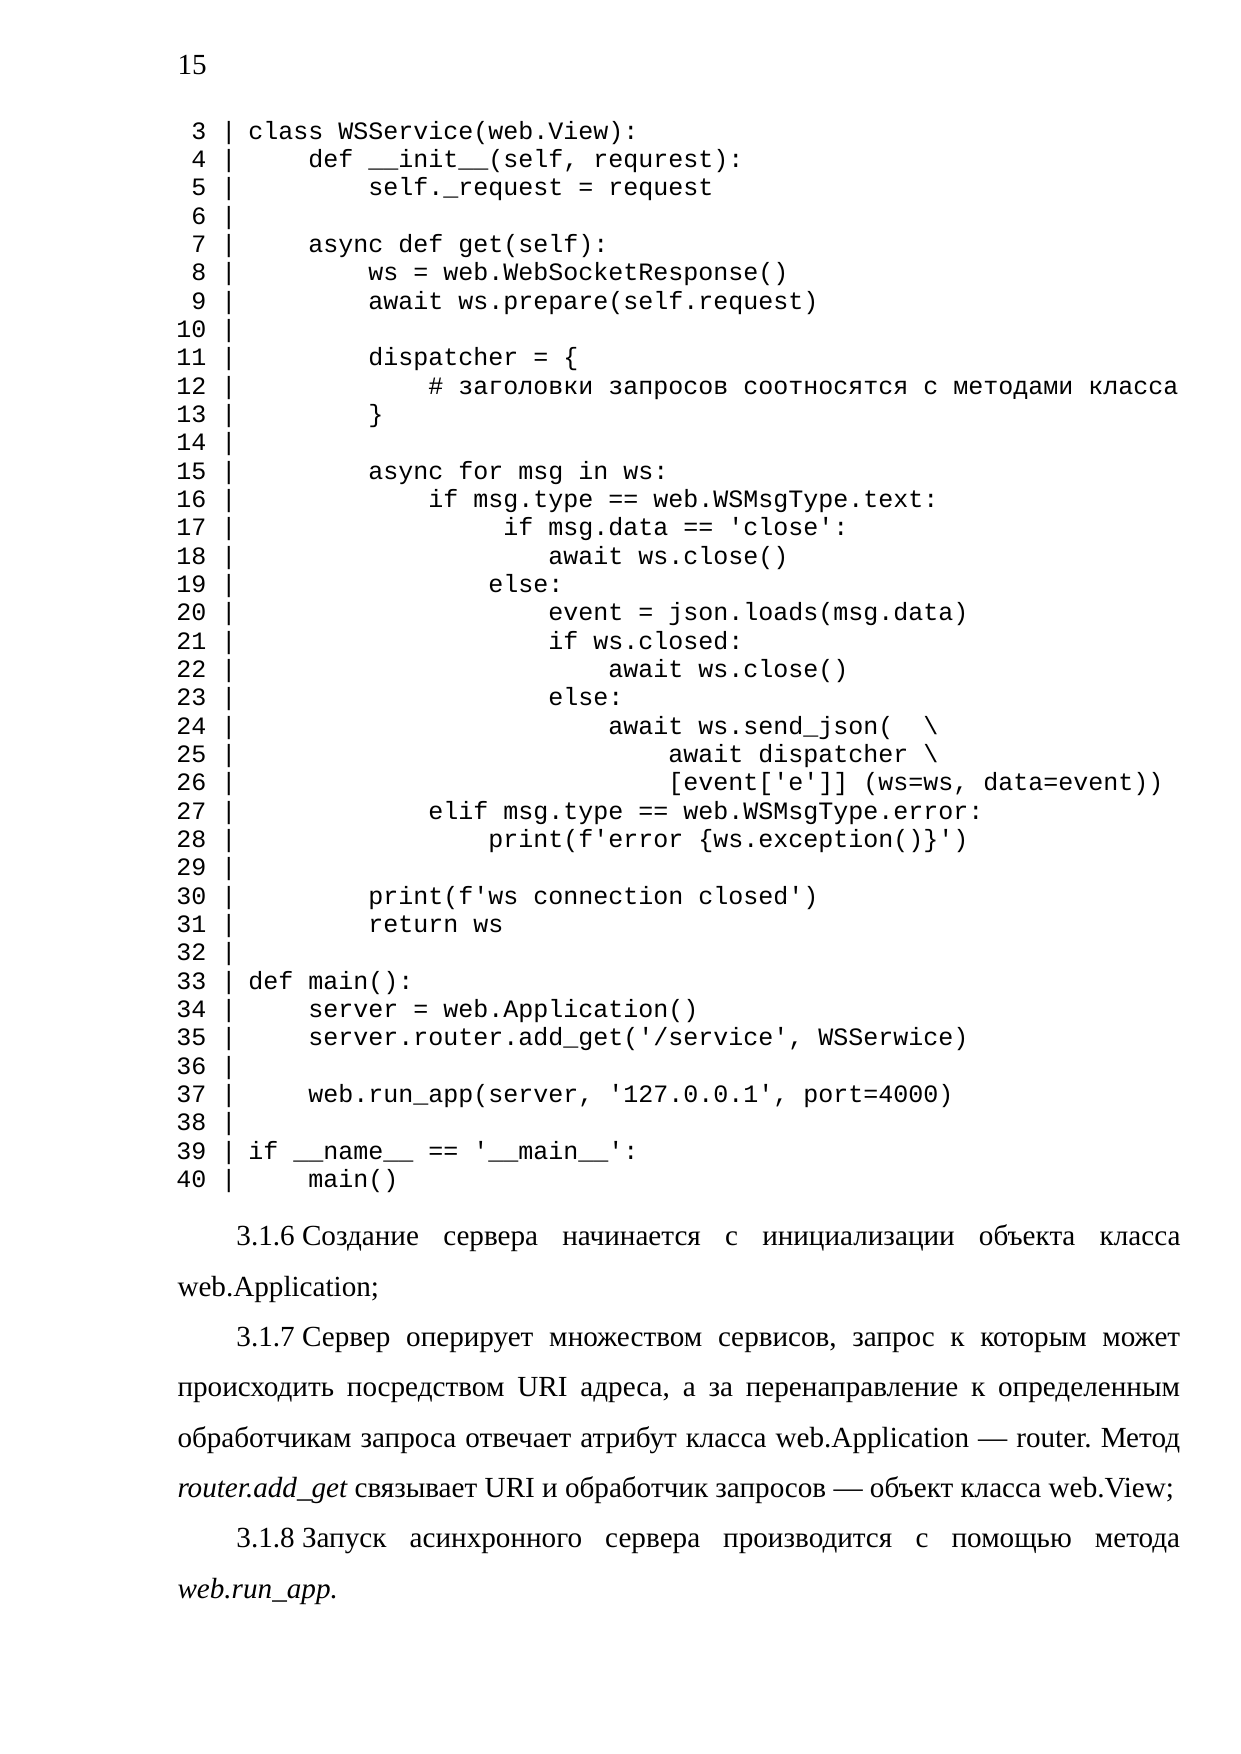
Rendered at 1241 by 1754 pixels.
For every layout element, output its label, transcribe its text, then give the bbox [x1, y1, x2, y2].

list await ws.close() [236, 543, 1181, 572]
list main() [236, 1167, 1181, 1195]
list if ws.closed: [236, 628, 1181, 657]
list print(f'error {ws.exception()}') [236, 827, 1181, 855]
list server.router.add_get('/service', WSSerwice) [236, 1025, 1181, 1053]
list await ws.close() [236, 657, 1181, 685]
list await ws.send_json( \ [236, 713, 1181, 742]
list Создание сервера начинается с инициализации объекта класса web.Application; [177, 1218, 1181, 1302]
list async for msg in ws: [236, 458, 1181, 487]
list return ws [236, 912, 1181, 940]
list Запуск асинхронного сервера производится с помощью метода web.run_app. [177, 1520, 1181, 1604]
list self._request = request [236, 175, 1181, 203]
list # заголовки запросов соотносятся с методами класса [236, 373, 1181, 402]
list def main(): [236, 968, 1181, 997]
list elif msg.type == web.WSMsgType.error: [236, 798, 1181, 827]
list if msg.data == 'close': [236, 515, 1181, 543]
list event = json.loads(msg.data) [236, 600, 1181, 628]
list server = web.Application() [236, 997, 1181, 1025]
list if msg.type == web.WSMsgType.text: [236, 487, 1181, 515]
list print(f'ws connection closed') [236, 883, 1181, 912]
list [event['e']] (ws=ws, data=event)) [236, 770, 1181, 798]
list if __name__ == '__main__': [236, 1138, 1181, 1167]
list } [236, 402, 1181, 430]
list ws = web.WebSocketResponse() [236, 260, 1181, 288]
list dispatcher = { [236, 345, 1181, 373]
list else: [236, 572, 1181, 600]
list web.run_app(server, '127.0.0.1', port=4000) [236, 1082, 1181, 1110]
list async def get(self): [236, 232, 1181, 260]
list await dispatcher \ [236, 742, 1181, 770]
list def __init__(self, requrest): [236, 147, 1181, 175]
list else: [236, 685, 1181, 713]
list await ws.prepare(self.request) [236, 288, 1181, 317]
list class WSService(web.View): [236, 118, 1181, 147]
list Сервер оперирует множеством сервисов, запрос к которым может происходить посредством URI адреса, а за перенаправление к определенным обработчикам запроса отвечает атрибут класса web.Application — router. Метод router.add_get связывает URI и обработчик запросов — объект класса web.View; [177, 1319, 1181, 1504]
